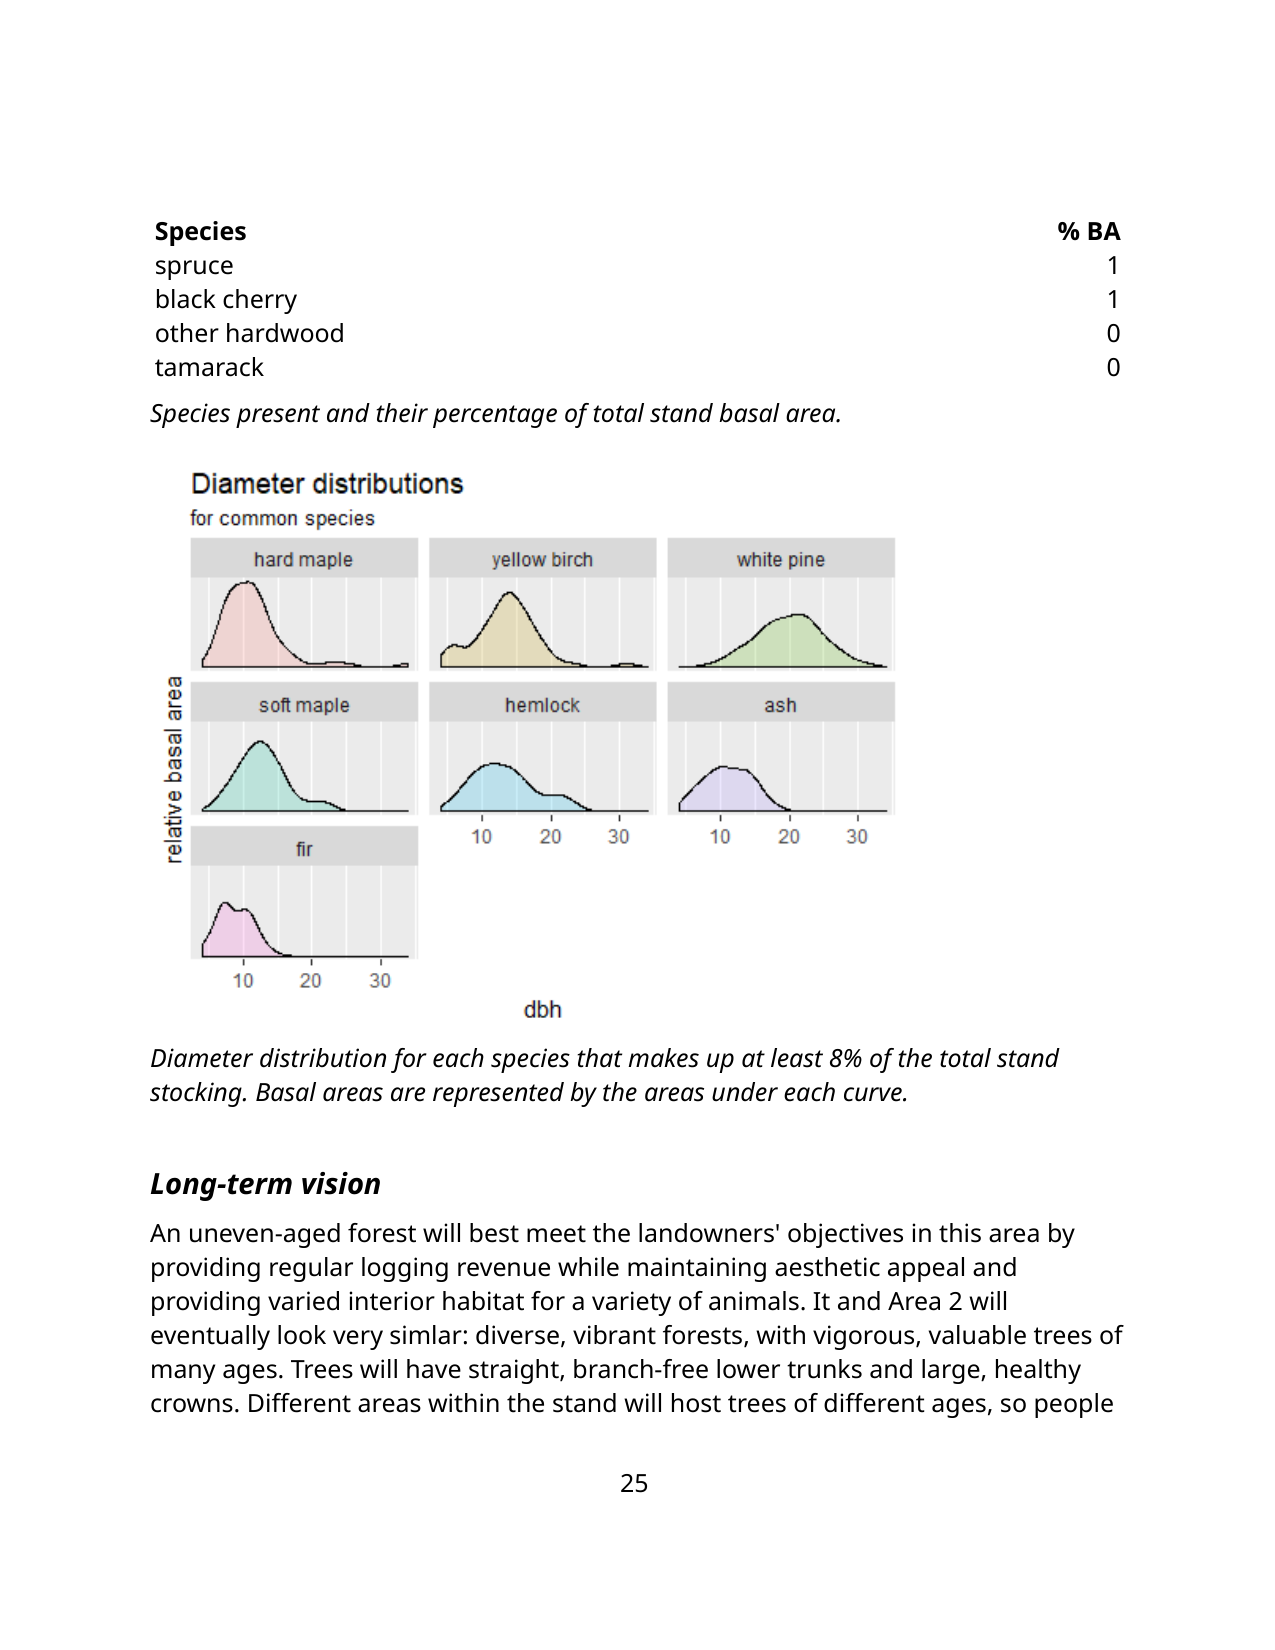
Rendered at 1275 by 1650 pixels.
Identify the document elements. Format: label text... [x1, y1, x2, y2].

table_cell 1 [638, 282, 1125, 316]
subtitle Long-term vision [150, 1163, 1125, 1203]
text An uneven-aged forest will best meet the landowners' objectives in this area by providing regular logging revenue while maintaining aesthetic appeal and providing varied interior habitat for a variety of animals. It and Area 2 will eventually look very simlar: diverse, vibrant forests, with vigorous, valuable trees of many ages. Trees will have straight, branch-free lower trunks and large, healthy crowns. Different areas within the stand will host trees of different ages, so people [150, 1216, 1125, 1420]
table_cell other hardwood [150, 316, 637, 350]
picture [150, 460, 908, 1029]
table_header % BA [638, 214, 1125, 248]
table_cell 0 [638, 350, 1125, 384]
text Diameter distribution for each species that makes up at least 8% of the total stand stocking. Basal areas are represented by the areas under each curve. [150, 1040, 1125, 1108]
table_cell tamarack [150, 350, 637, 384]
text Species present and their percentage of total stand basal area. [150, 396, 1125, 430]
table_cell 1 [638, 248, 1125, 282]
table_header Species [150, 214, 637, 248]
table_cell black cherry [150, 282, 637, 316]
table_cell 0 [638, 316, 1125, 350]
table_cell spruce [150, 248, 637, 282]
